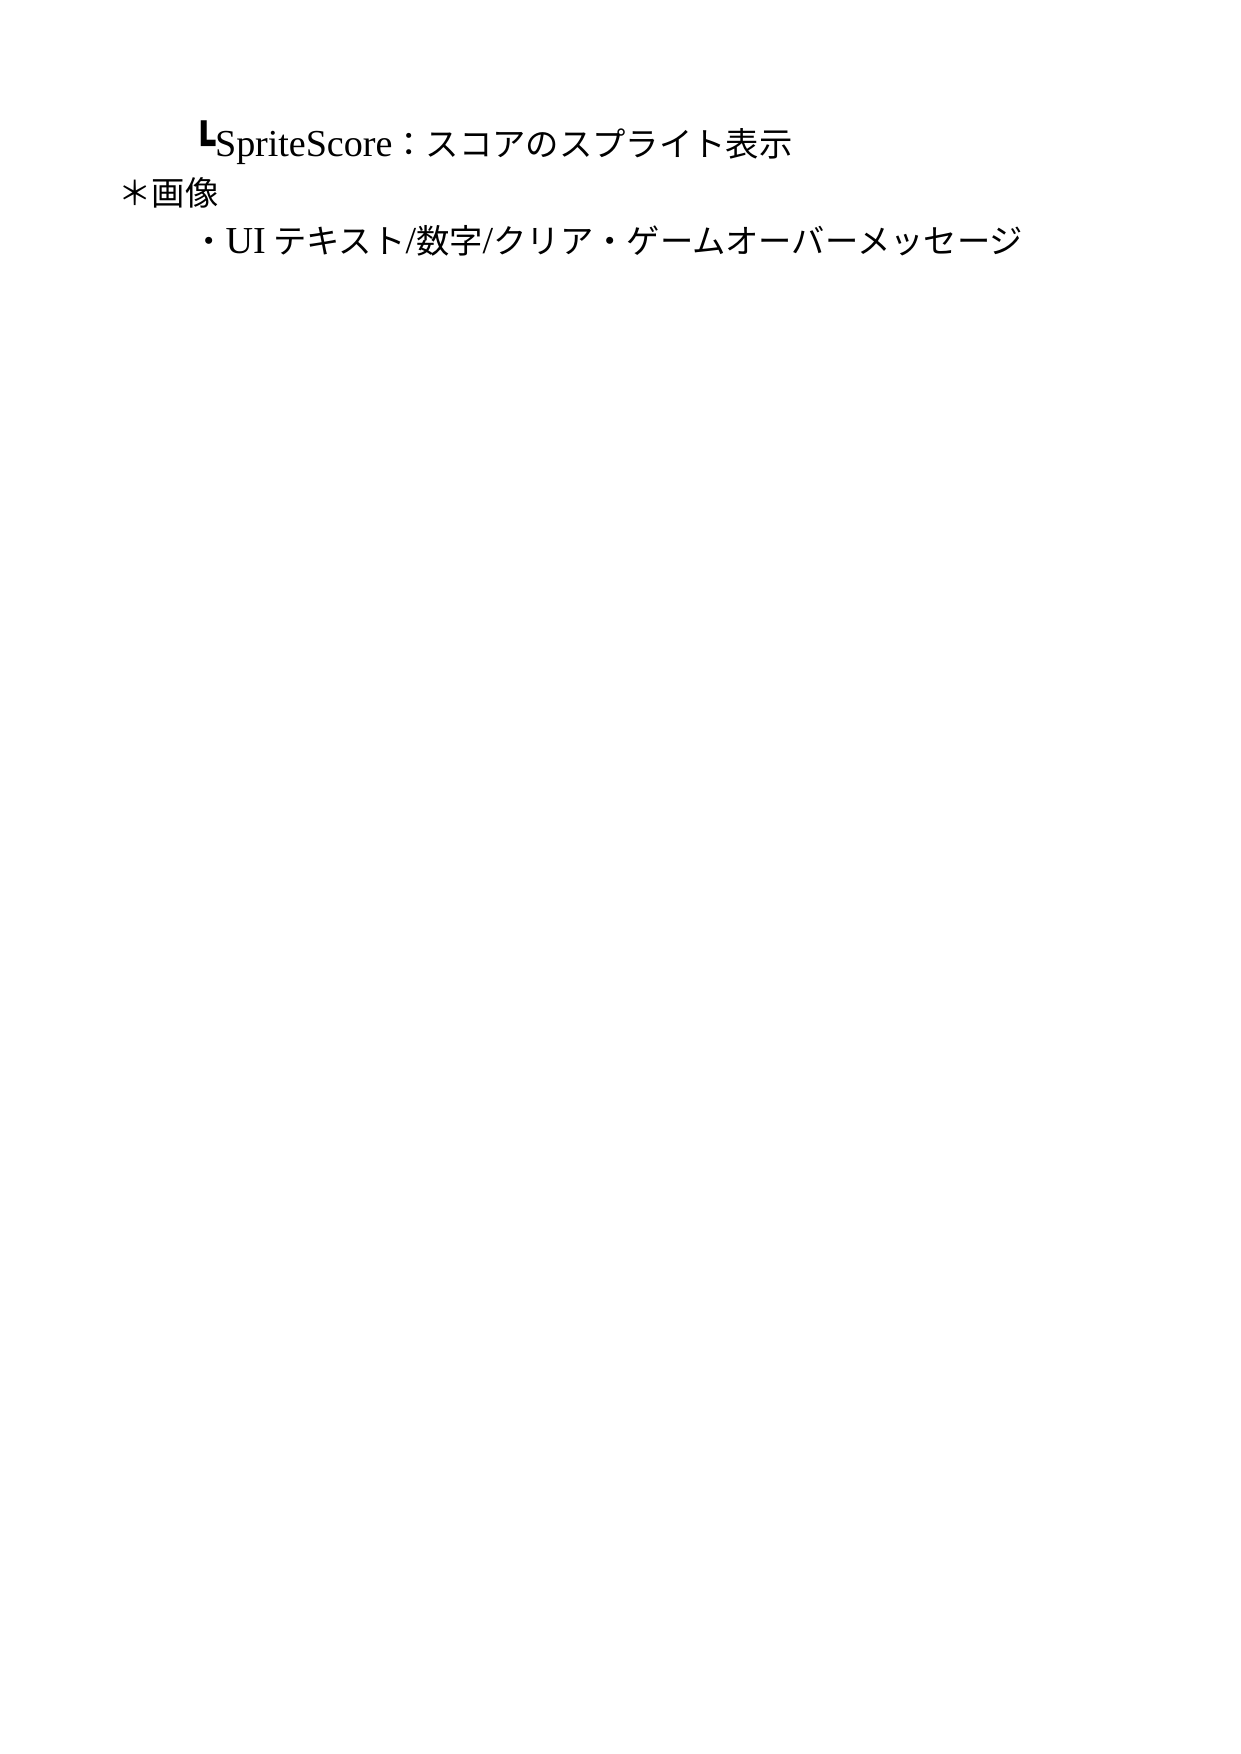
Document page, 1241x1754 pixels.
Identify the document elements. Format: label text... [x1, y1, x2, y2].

text ＊画像 [118, 166, 1122, 214]
text ┗SpriteScore：スコアのスプライト表示 [118, 118, 1122, 166]
text ・UIテキスト/数字/クリア・ゲームオーバーメッセージ [118, 214, 1122, 263]
